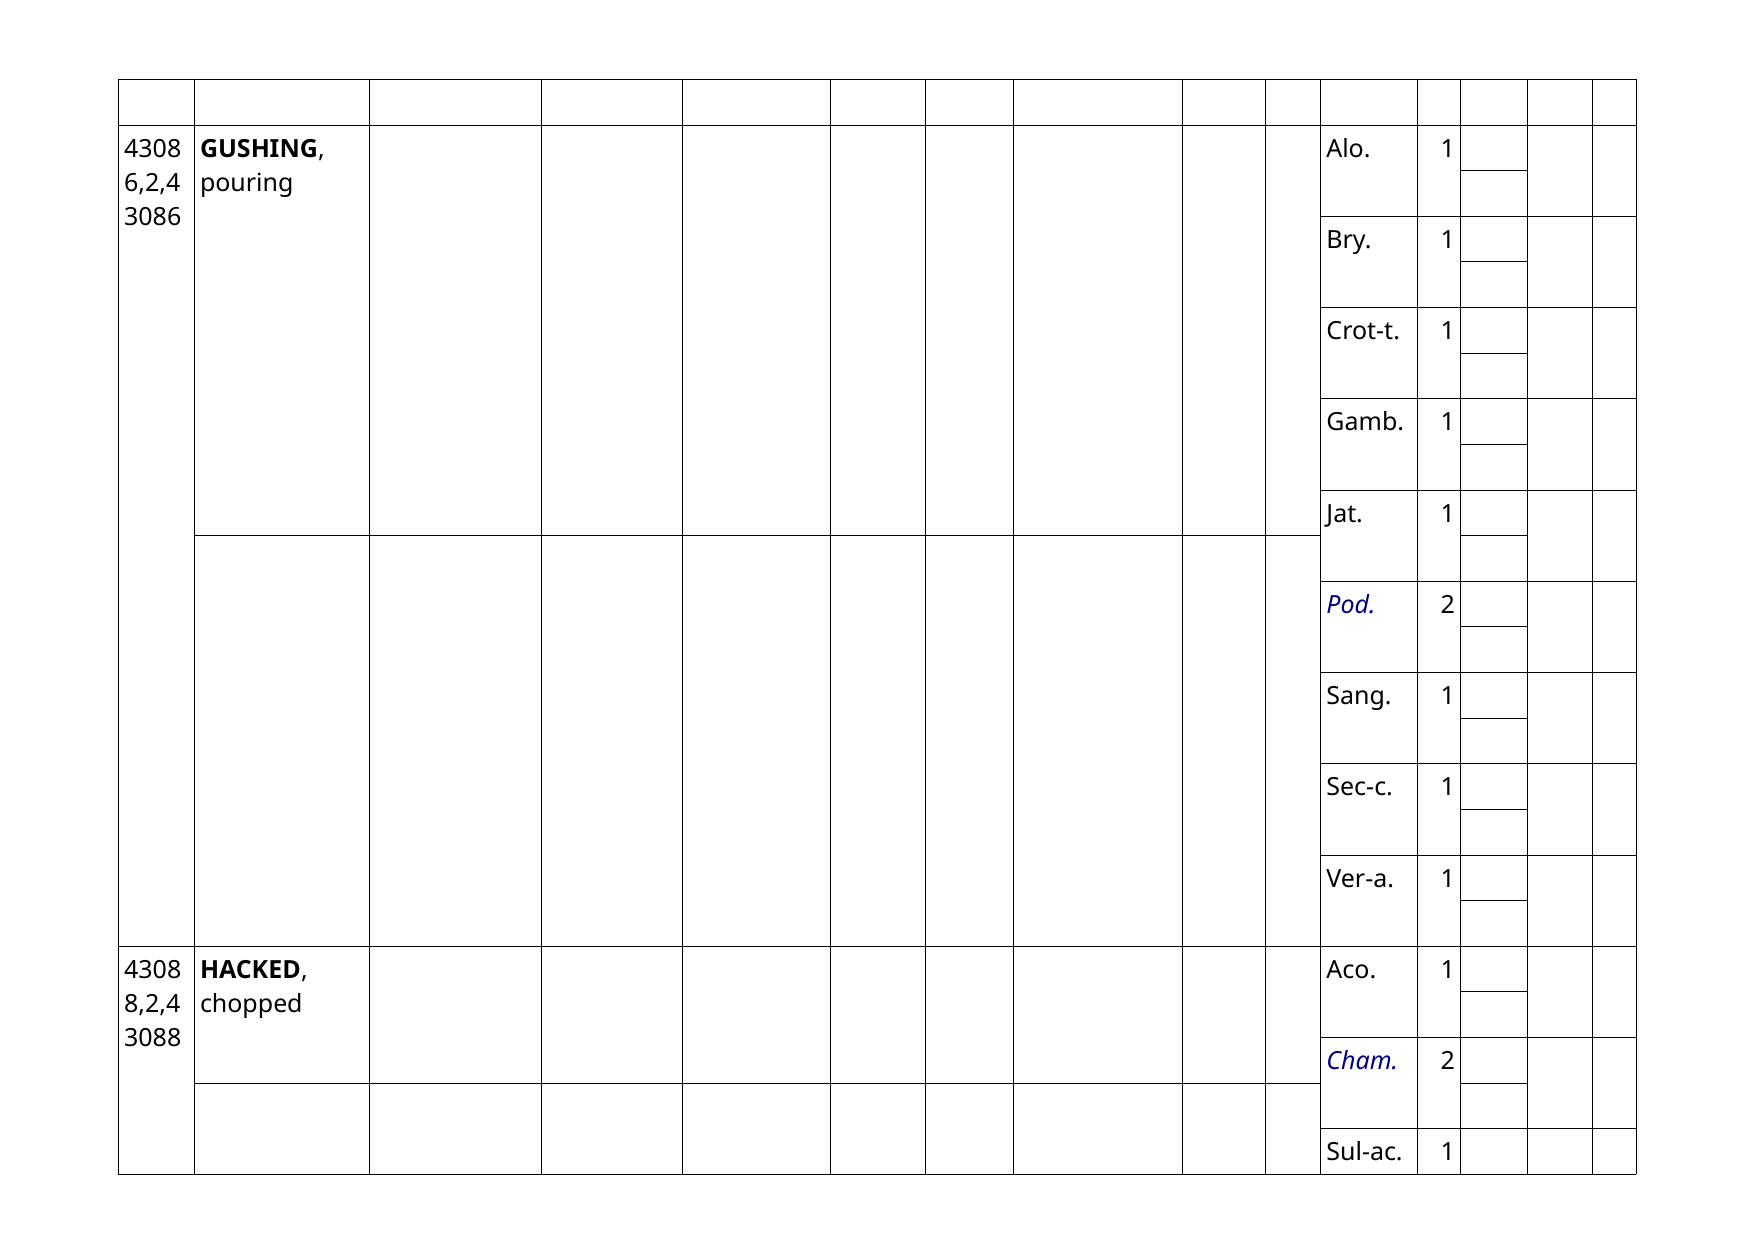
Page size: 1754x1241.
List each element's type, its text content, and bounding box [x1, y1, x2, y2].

table_cell [1461, 1129, 1527, 1174]
table_cell [926, 536, 1013, 946]
table_cell [1321, 80, 1417, 124]
table_cell [195, 1084, 369, 1174]
table_cell [1461, 399, 1527, 444]
table_cell [1266, 126, 1320, 535]
table_cell [1461, 536, 1527, 581]
table_cell [1014, 536, 1182, 946]
table_cell [683, 80, 830, 124]
table_cell [1593, 1038, 1636, 1128]
table_cell 1 [1418, 126, 1460, 216]
table_cell 1 [1418, 1129, 1460, 1174]
table_cell [683, 536, 830, 946]
table_cell 2 [1418, 1038, 1460, 1128]
table_cell [1461, 262, 1527, 307]
table_cell [370, 1084, 541, 1174]
table_cell gushing, pouring [195, 126, 369, 535]
table_cell [1461, 126, 1527, 170]
table_cell [1266, 947, 1320, 1083]
table_cell 1 [1418, 764, 1460, 854]
table_cell Sul-ac. [1321, 1129, 1417, 1174]
table_cell [1461, 810, 1527, 854]
table_cell [1528, 1038, 1592, 1128]
table_cell [1014, 1084, 1182, 1174]
table_cell Pod. [1321, 582, 1417, 672]
table_cell hacked, chopped [195, 947, 369, 1083]
table_cell [831, 536, 925, 946]
table_cell [1593, 856, 1636, 946]
table_cell [1461, 354, 1527, 398]
table_cell [1593, 764, 1636, 854]
table_cell [926, 947, 1013, 1083]
table_cell [1593, 673, 1636, 763]
table_cell [1528, 80, 1592, 124]
table_cell [1266, 80, 1320, 124]
table_cell [370, 80, 541, 124]
table_cell [1593, 491, 1636, 581]
table_cell [542, 536, 682, 946]
table_cell [1461, 308, 1527, 353]
table_cell [1461, 217, 1527, 261]
table_cell [1593, 1129, 1636, 1174]
table_cell [926, 126, 1013, 535]
table_cell [1461, 673, 1527, 718]
table_cell [683, 947, 830, 1083]
table_cell [683, 1084, 830, 1174]
table_cell [831, 126, 925, 535]
table_cell [1528, 1129, 1592, 1174]
table_cell [1528, 399, 1592, 489]
table_cell [1461, 901, 1527, 946]
table_cell Alo. [1321, 126, 1417, 216]
table_cell [1461, 719, 1527, 763]
table_cell [683, 126, 830, 535]
table_cell [1528, 673, 1592, 763]
table_cell [542, 1084, 682, 1174]
table_cell [926, 80, 1013, 124]
table_cell [195, 80, 369, 124]
table_cell [370, 536, 541, 946]
table_cell Jat. [1321, 491, 1417, 581]
table_cell [542, 947, 682, 1083]
table_cell Bry. [1321, 217, 1417, 307]
table_cell [1461, 582, 1527, 626]
table_cell 1 [1418, 399, 1460, 489]
table_cell [1528, 308, 1592, 398]
table_cell [1461, 445, 1527, 489]
table_cell Aco. [1321, 947, 1417, 1037]
table_cell [119, 80, 194, 124]
table_cell [1183, 1084, 1265, 1174]
table_cell [1593, 947, 1636, 1037]
table_cell [1418, 80, 1460, 124]
table_cell [831, 1084, 925, 1174]
table_cell [1528, 947, 1592, 1037]
table_cell [1461, 491, 1527, 535]
table_cell [1266, 536, 1320, 946]
table_cell Sec-c. [1321, 764, 1417, 854]
table_cell 1 [1418, 673, 1460, 763]
table_cell [831, 80, 925, 124]
table_cell [1461, 947, 1527, 991]
table_cell Crot-t. [1321, 308, 1417, 398]
table_cell 1 [1418, 491, 1460, 581]
table_cell [1528, 491, 1592, 581]
table_cell [1461, 1038, 1527, 1083]
table_cell [1461, 80, 1527, 124]
table_cell [542, 80, 682, 124]
table_cell 2 [1418, 582, 1460, 672]
table_cell [1593, 399, 1636, 489]
table_cell [1528, 582, 1592, 672]
table_cell [1014, 126, 1182, 535]
table_cell Sang. [1321, 673, 1417, 763]
table_cell Cham. [1321, 1038, 1417, 1128]
table_cell [926, 1084, 1013, 1174]
table_cell [1593, 126, 1636, 216]
table_cell 43086,2,43086 [119, 126, 194, 946]
table_cell [1014, 947, 1182, 1083]
table_cell 1 [1418, 308, 1460, 398]
table_cell [1593, 582, 1636, 672]
table_cell 1 [1418, 856, 1460, 946]
table_cell [1528, 856, 1592, 946]
table_cell [1593, 217, 1636, 307]
table_cell Gamb. [1321, 399, 1417, 489]
table_cell [1014, 80, 1182, 124]
table_cell [370, 947, 541, 1083]
table_cell 1 [1418, 217, 1460, 307]
table_cell [1593, 80, 1636, 124]
table_cell [1266, 1084, 1320, 1174]
table_cell [1461, 171, 1527, 216]
table_cell [1461, 627, 1527, 672]
table_cell [370, 126, 541, 535]
table_cell [1461, 992, 1527, 1037]
table_cell [1528, 217, 1592, 307]
table_cell [1183, 536, 1265, 946]
table_cell Ver-a. [1321, 856, 1417, 946]
table_cell 1 [1418, 947, 1460, 1037]
table_cell [1528, 764, 1592, 854]
table_cell 43088,2,43088 [119, 947, 194, 1174]
table_cell [1461, 1084, 1527, 1128]
table_cell [1461, 856, 1527, 900]
table_cell [195, 536, 369, 946]
table_cell [542, 126, 682, 535]
table_cell [1528, 126, 1592, 216]
table_cell [1593, 308, 1636, 398]
table_cell [831, 947, 925, 1083]
table_cell [1183, 80, 1265, 124]
table_cell [1183, 947, 1265, 1083]
table_cell [1183, 126, 1265, 535]
table_cell [1461, 764, 1527, 809]
